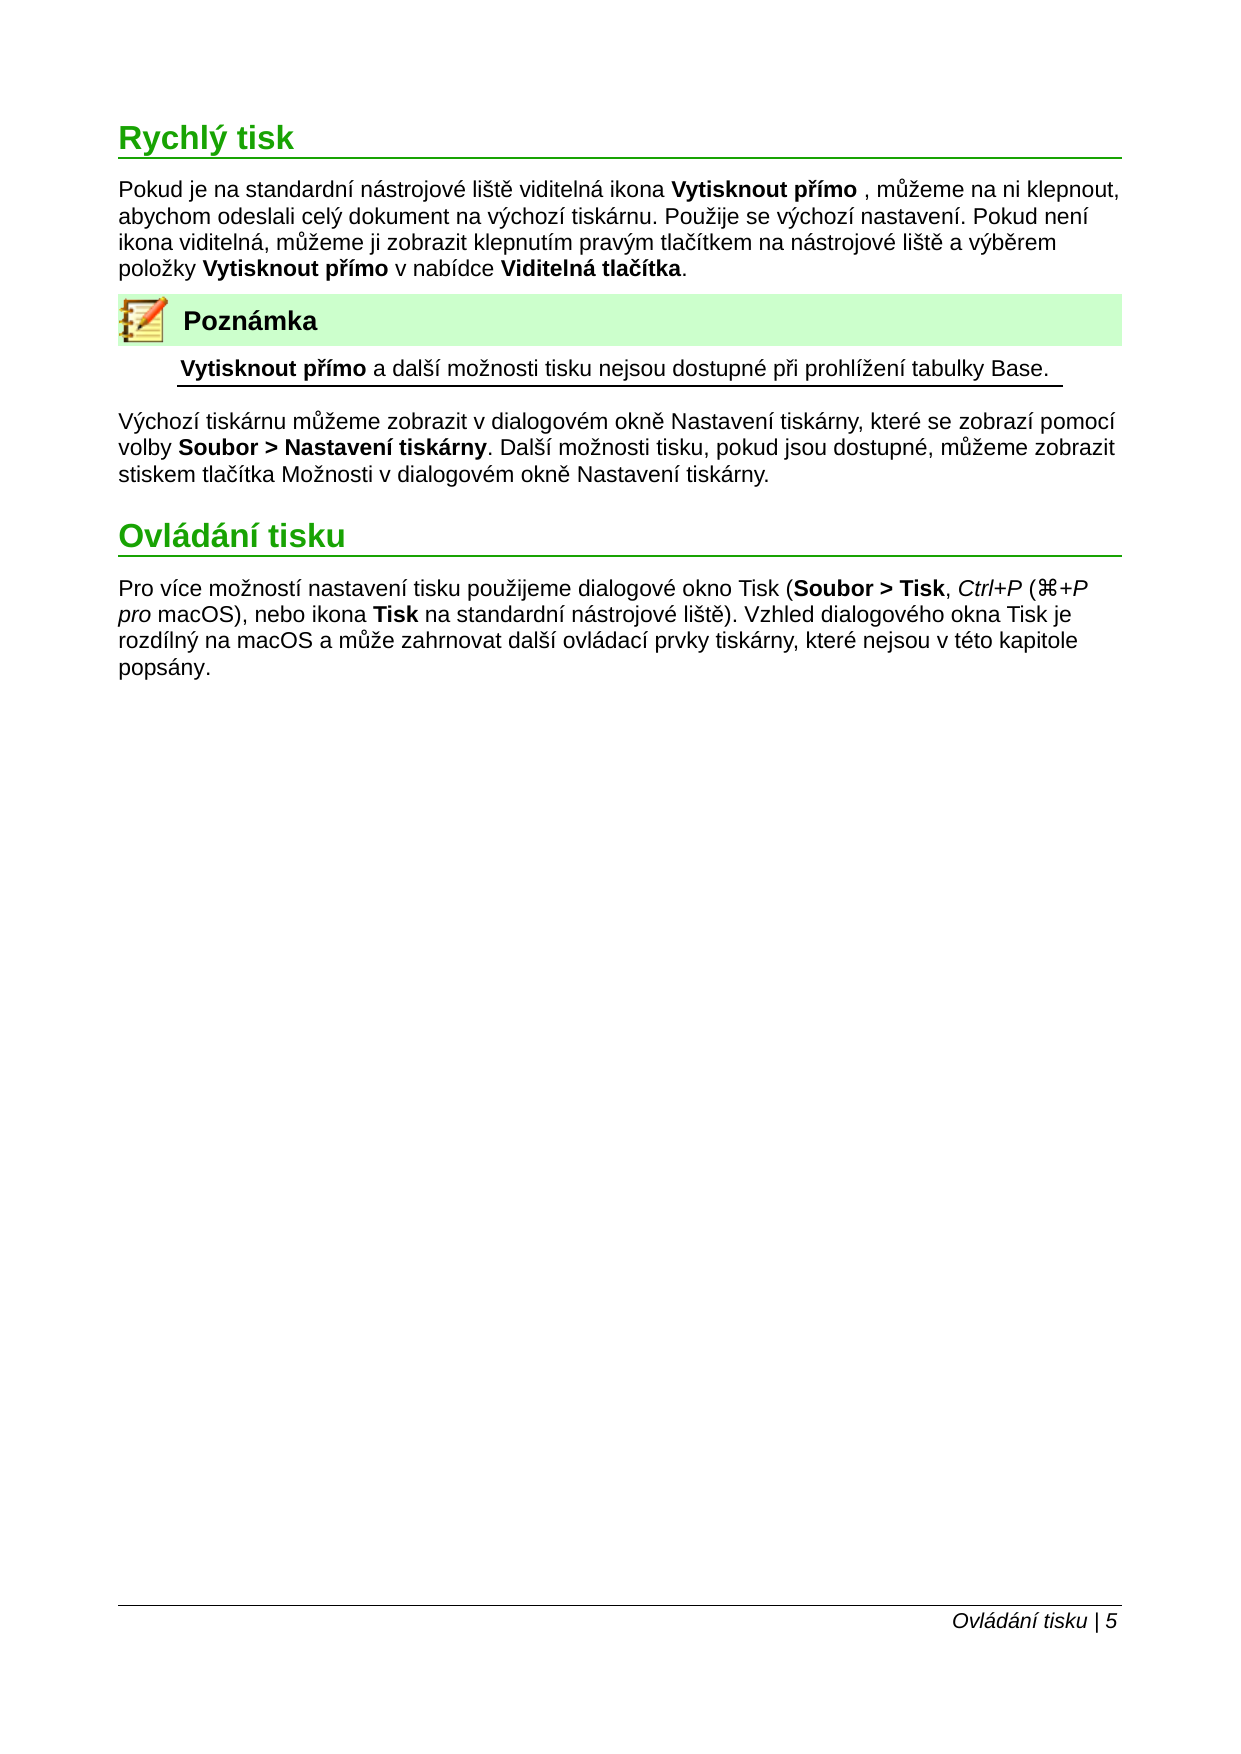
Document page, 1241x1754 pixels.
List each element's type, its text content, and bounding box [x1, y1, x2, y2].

subtitle Rychlý tisk [118, 118, 1122, 157]
text Vytisknout přímo a další možnosti tisku nejsou dostupné při prohlížení tabulky Base. [177, 352, 1063, 385]
text Pro více možností nastavení tisku použijeme dialogové okno Tisk (Soubor > Tisk, Ctrl+P (⌘+P pro macOS), nebo ikona Tisk na standardní nástrojové liště). Vzhled dialogového okna Tisk je rozdílný na macOS a může zahrnovat další ovládací prvky tiskárny, které nejsou v této kapitole popsány. [118, 574, 1122, 680]
subtitle Poznámka [118, 294, 1122, 346]
text Výchozí tiskárnu můžeme zobrazit v dialogovém okně Nastavení tiskárny, které se zobrazí pomocí volby Soubor > Nastavení tiskárny. Další možnosti tisku, pokud jsou dostupné, můžeme zobrazit stiskem tlačítka Možnosti v dialogovém okně Nastavení tiskárny. [118, 408, 1122, 487]
text Pokud je na standardní nástrojové liště viditelná ikona Vytisknout přímo , můžeme na ni klepnout, abychom odeslali celý dokument na výchozí tiskárnu. Použije se výchozí nastavení. Pokud není ikona viditelná, můžeme ji zobrazit klepnutím pravým tlačítkem na nástrojové liště a výběrem položky Vytisknout přímo v nabídce Viditelná tlačítka. [118, 176, 1122, 282]
picture [119, 295, 170, 346]
subtitle Ovládání tisku [118, 516, 1122, 555]
